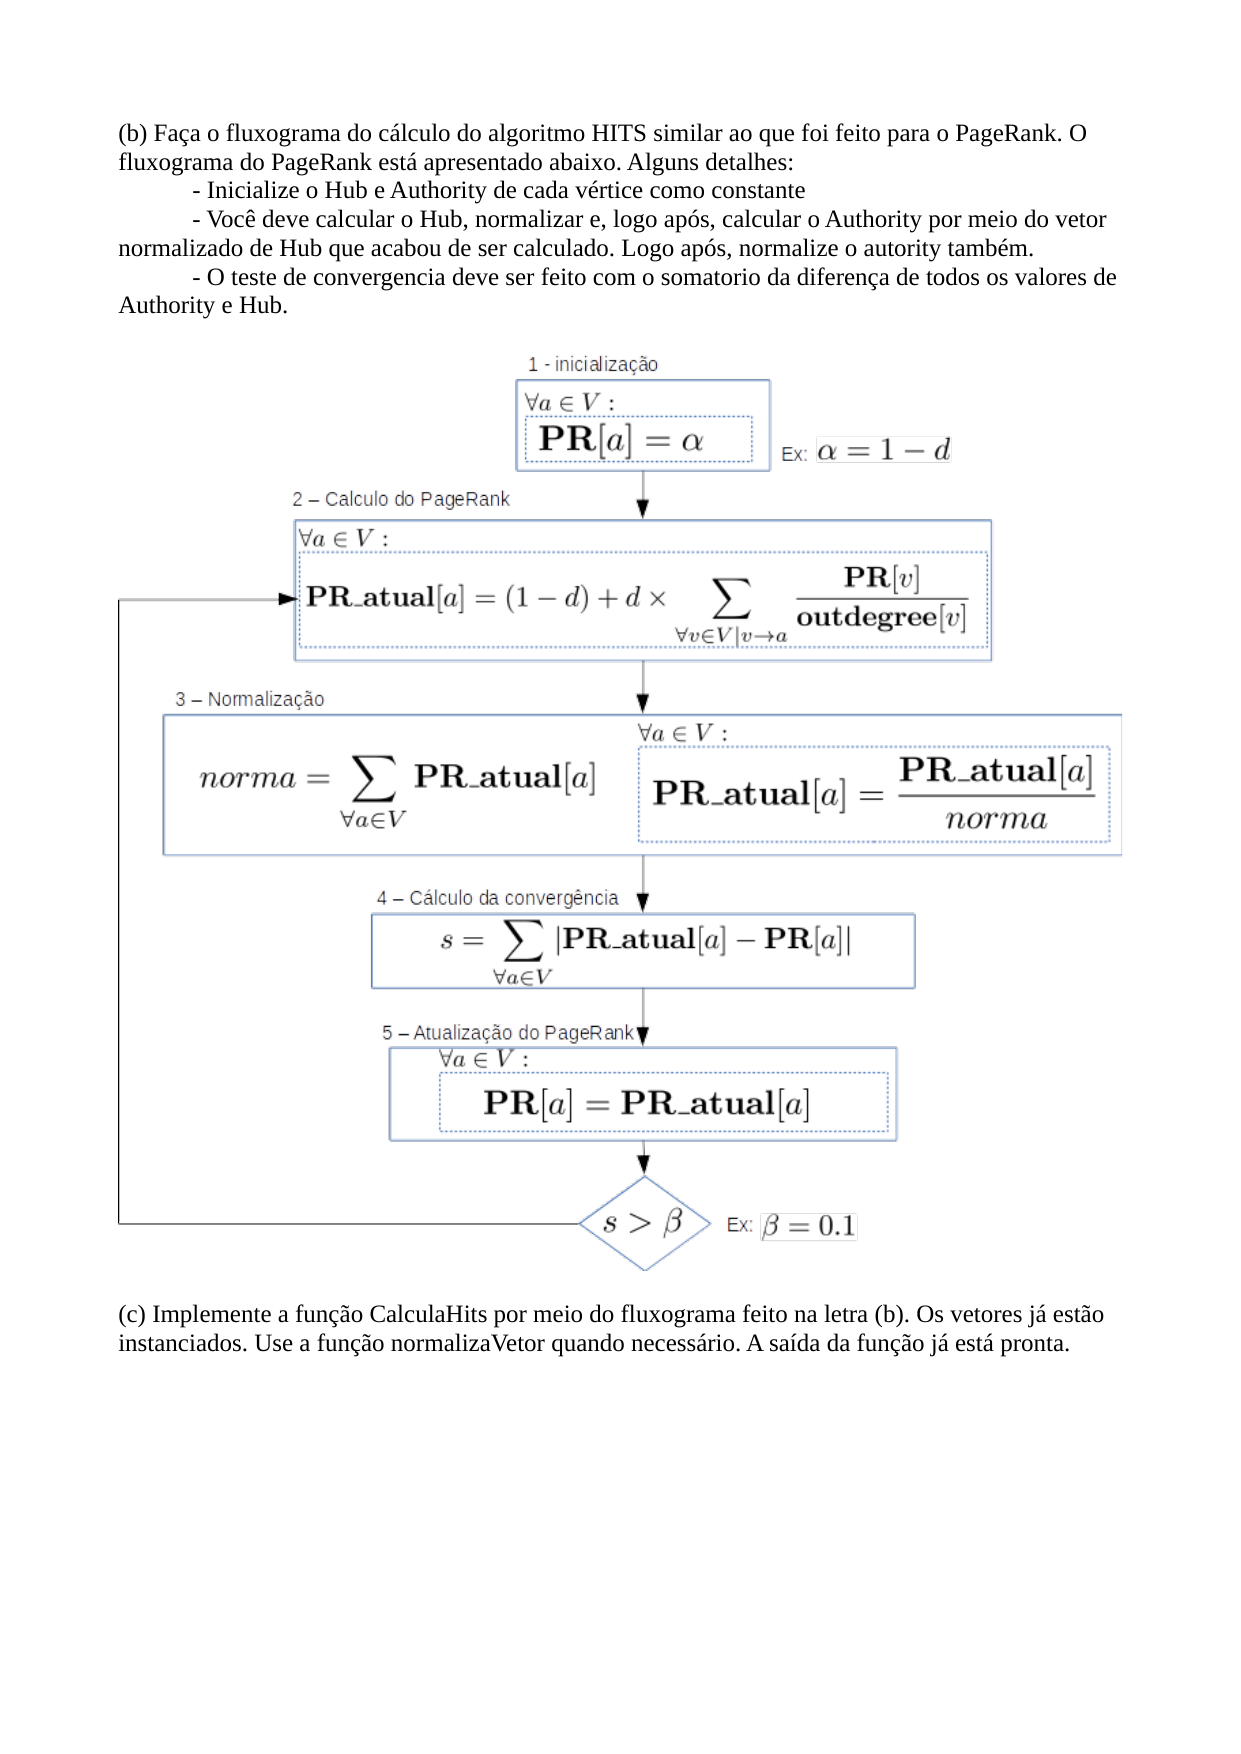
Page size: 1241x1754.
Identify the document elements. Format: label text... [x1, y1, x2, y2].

text - O teste de convergencia deve ser feito com o somatorio da diferença de todos os valores de Authority e Hub. [118, 262, 1122, 319]
text - Inicialize o Hub e Authority de cada vértice como constante [118, 176, 1122, 204]
text - Você deve calcular o Hub, normalizar e, logo após, calcular o Authority por meio do vetor normalizado de Hub que acabou de ser calculado. Logo após, normalize o autority também. [118, 204, 1122, 262]
text (c) Implemente a função CalculaHits por meio do fluxograma feito na letra (b). Os vetores já estão instanciados. Use a função normalizaVetor quando necessário. A saída da função já está pronta. [118, 1299, 1122, 1357]
text (b) Faça o fluxograma do cálculo do algoritmo HITS similar ao que foi feito para o PageRank. O fluxograma do PageRank está apresentado abaixo. Alguns detalhes: [118, 118, 1122, 176]
picture [118, 348, 1123, 1271]
